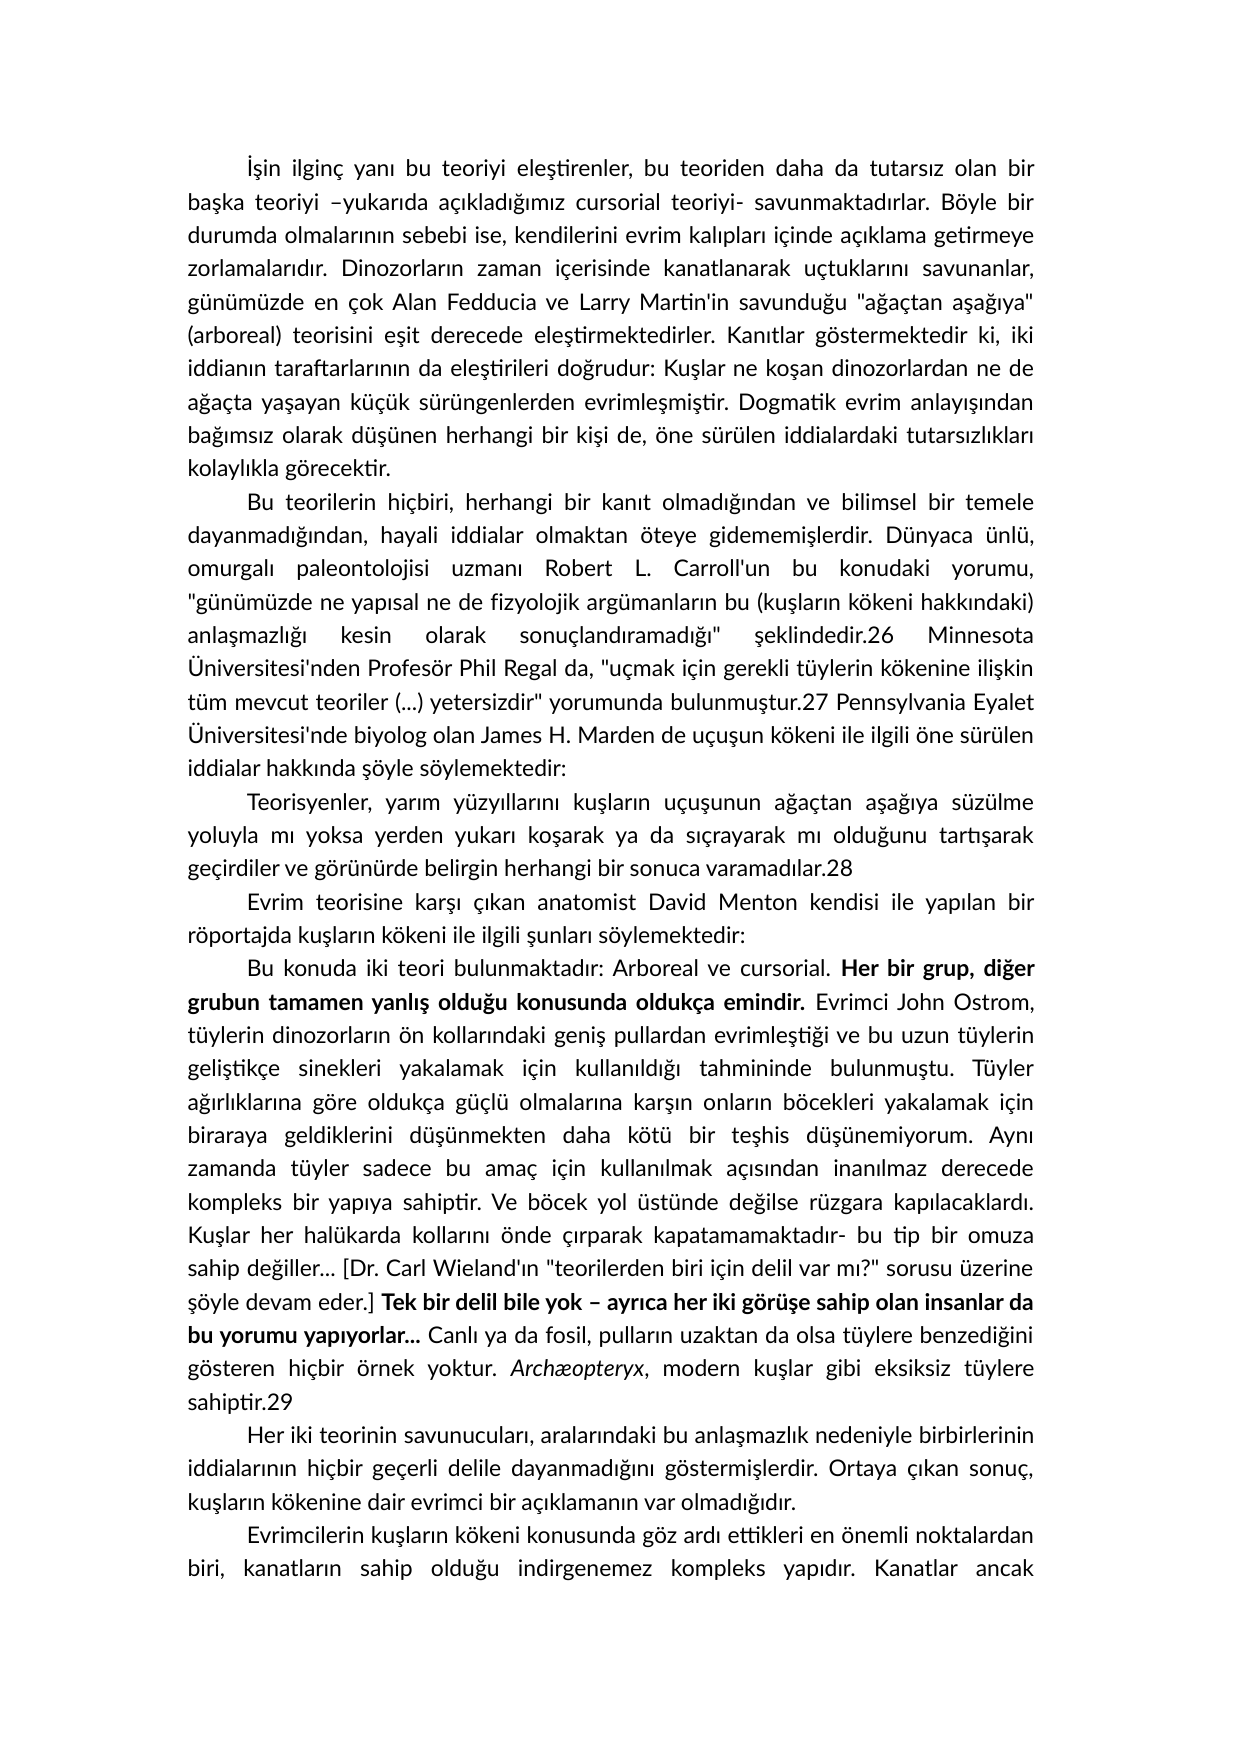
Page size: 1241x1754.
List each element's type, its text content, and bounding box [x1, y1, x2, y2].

text Bu teorilerin hiçbiri, herhangi bir kanıt olmadığından ve bilimsel bir temele dayanmadığından, hayali iddialar olmaktan öteye gidememişlerdir. Dünyaca ünlü, omurgalı paleontolojisi uzmanı Robert L. Carroll'un bu konudaki yorumu, "günümüzde ne yapısal ne de fizyolojik argümanların bu (kuşların kökeni hakkındaki) anlaşmazlığı kesin olarak sonuçlandıramadığı" şeklindedir.26 Minnesota Üniversitesi'nden Profesör Phil Regal da, "uçmak için gerekli tüylerin kökenine ilişkin tüm mevcut teoriler (...) yetersizdir" yorumunda bulunmuştur.27 Pennsylvania Eyalet Üniversitesi'nde biyolog olan James H. Marden de uçuşun kökeni ile ilgili öne sürülen iddialar hakkında şöyle söylemektedir: [187, 483, 1035, 783]
text Bu konuda iki teori bulunmaktadır: Arboreal ve cursorial. Her bir grup, diğer grubun tamamen yanlış olduğu konusunda oldukça emindir. Evrimci John Ostrom, tüylerin dinozorların ön kollarındaki geniş pullardan evrimleştiği ve bu uzun tüylerin geliştikçe sinekleri yakalamak için kullanıldığı tahmininde bulunmuştu. Tüyler ağırlıklarına göre oldukça güçlü olmalarına karşın onların böcekleri yakalamak için biraraya geldiklerini düşünmekten daha kötü bir teşhis düşünemiyorum. Aynı zamanda tüyler sadece bu amaç için kullanılmak açısından inanılmaz derecede kompleks bir yapıya sahiptir. Ve böcek yol üstünde değilse rüzgara kapılacaklardı. Kuşlar her halükarda kollarını önde çırparak kapatamamaktadır- bu tip bir omuza sahip değiller... [Dr. Carl Wieland'ın "teorilerden biri için delil var mı?" sorusu üzerine şöyle devam eder.] Tek bir delil bile yok – ayrıca her iki görüşe sahip olan insanlar da bu yorumu yapıyorlar... Canlı ya da fosil, pulların uzaktan da olsa tüylere benzediğini gösteren hiçbir örnek yoktur. Archæopteryx, modern kuşlar gibi eksiksiz tüylere sahiptir.29 [187, 950, 1035, 1417]
text Evrimcilerin kuşların kökeni konusunda göz ardı ettikleri en önemli noktalardan biri, kanatların sahip olduğu indirgenemez kompleks yapıdır. Kanatlar ancak [187, 1517, 1035, 1583]
text Her iki teorinin savunucuları, aralarındaki bu anlaşmazlık nedeniyle birbirlerinin iddialarının hiçbir geçerli delile dayanmadığını göstermişlerdir. Ortaya çıkan sonuç, kuşların kökenine dair evrimci bir açıklamanın var olmadığıdır. [187, 1417, 1035, 1517]
text İşin ilginç yanı bu teoriyi eleştirenler, bu teoriden daha da tutarsız olan bir başka teoriyi –yukarıda açıkladığımız cursorial teoriyi- savunmaktadırlar. Böyle bir durumda olmalarının sebebi ise, kendilerini evrim kalıpları içinde açıklama getirmeye zorlamalarıdır. Dinozorların zaman içerisinde kanatlanarak uçtuklarını savunanlar, günümüzde en çok Alan Fedducia ve Larry Martin'in savunduğu "ağaçtan aşağıya" (arboreal) teorisini eşit derecede eleştirmektedirler. Kanıtlar göstermektedir ki, iki iddianın taraftarlarının da eleştirileri doğrudur: Kuşlar ne koşan dinozorlardan ne de ağaçta yaşayan küçük sürüngenlerden evrimleşmiştir. Dogmatik evrim anlayışından bağımsız olarak düşünen herhangi bir kişi de, öne sürülen iddialardaki tutarsızlıkları kolaylıkla görecektir. [187, 150, 1035, 483]
text Teorisyenler, yarım yüzyıllarını kuşların uçuşunun ağaçtan aşağıya süzülme yoluyla mı yoksa yerden yukarı koşarak ya da sıçrayarak mı olduğunu tartışarak geçirdiler ve görünürde belirgin herhangi bir sonuca varamadılar.28 [187, 783, 1035, 883]
text Evrim teorisine karşı çıkan anatomist David Menton kendisi ile yapılan bir röportajda kuşların kökeni ile ilgili şunları söylemektedir: [187, 883, 1035, 950]
